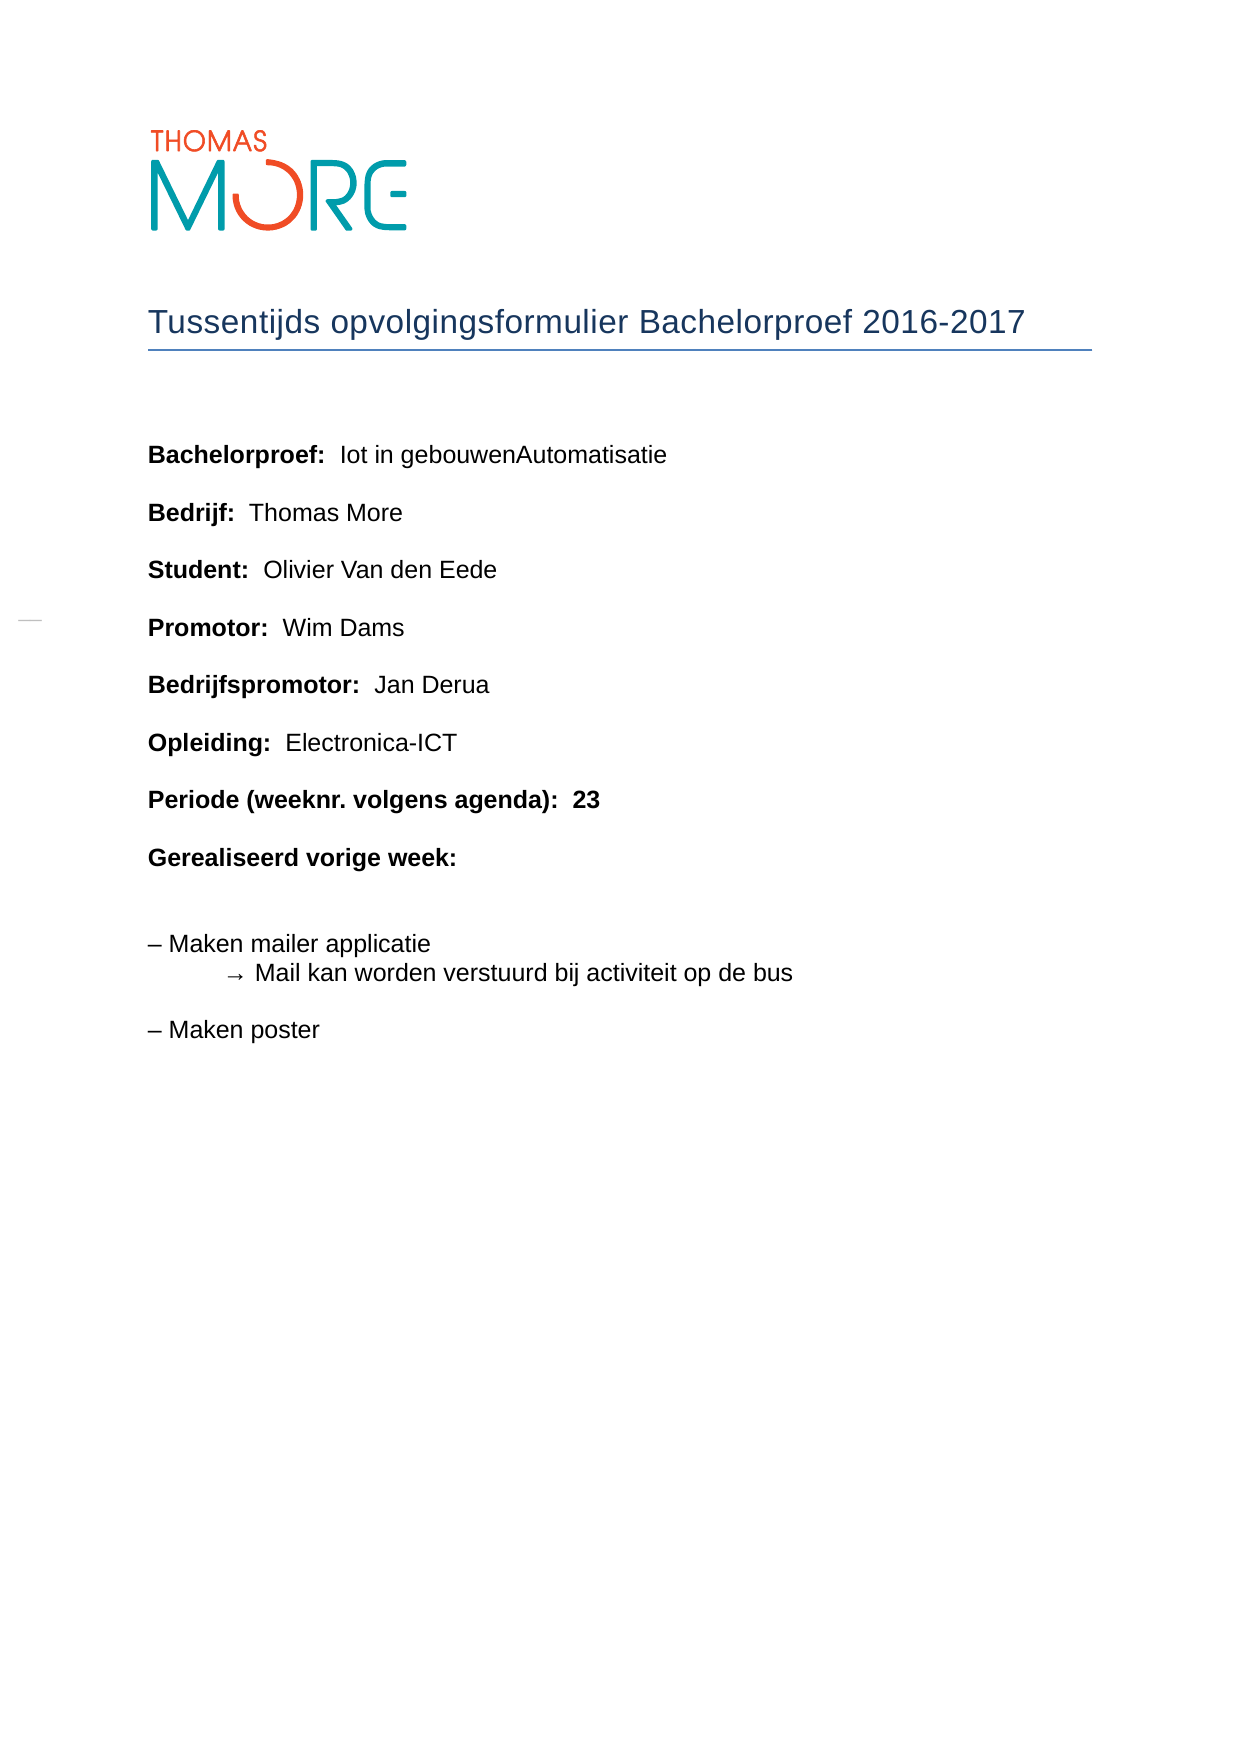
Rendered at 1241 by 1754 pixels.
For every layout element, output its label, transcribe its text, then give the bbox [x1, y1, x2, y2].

text Gerealiseerd vorige week: [148, 843, 1092, 871]
text – Maken mailer applicatie [148, 929, 1092, 958]
text → Mail kan worden verstuurd bij activiteit op de bus [148, 958, 1092, 986]
text Bedrijf: Thomas More [148, 498, 1092, 526]
title Tussentijds opvolgingsformulier Bachelorproef 2016-2017 [148, 303, 1092, 349]
text __ [18, 598, 66, 622]
text – Maken poster [148, 1015, 1092, 1044]
text Student: Olivier Van den Eede [148, 555, 1092, 584]
text Opleiding: Electronica-ICT [148, 728, 1092, 756]
text Bachelorproef: Iot in gebouwenAutomatisatie [148, 440, 1092, 469]
text Periode (weeknr. volgens agenda): 23 [148, 785, 1092, 814]
text Bedrijfspromotor: Jan Derua [148, 670, 1092, 699]
text Promotor: Wim Dams [148, 613, 1092, 641]
